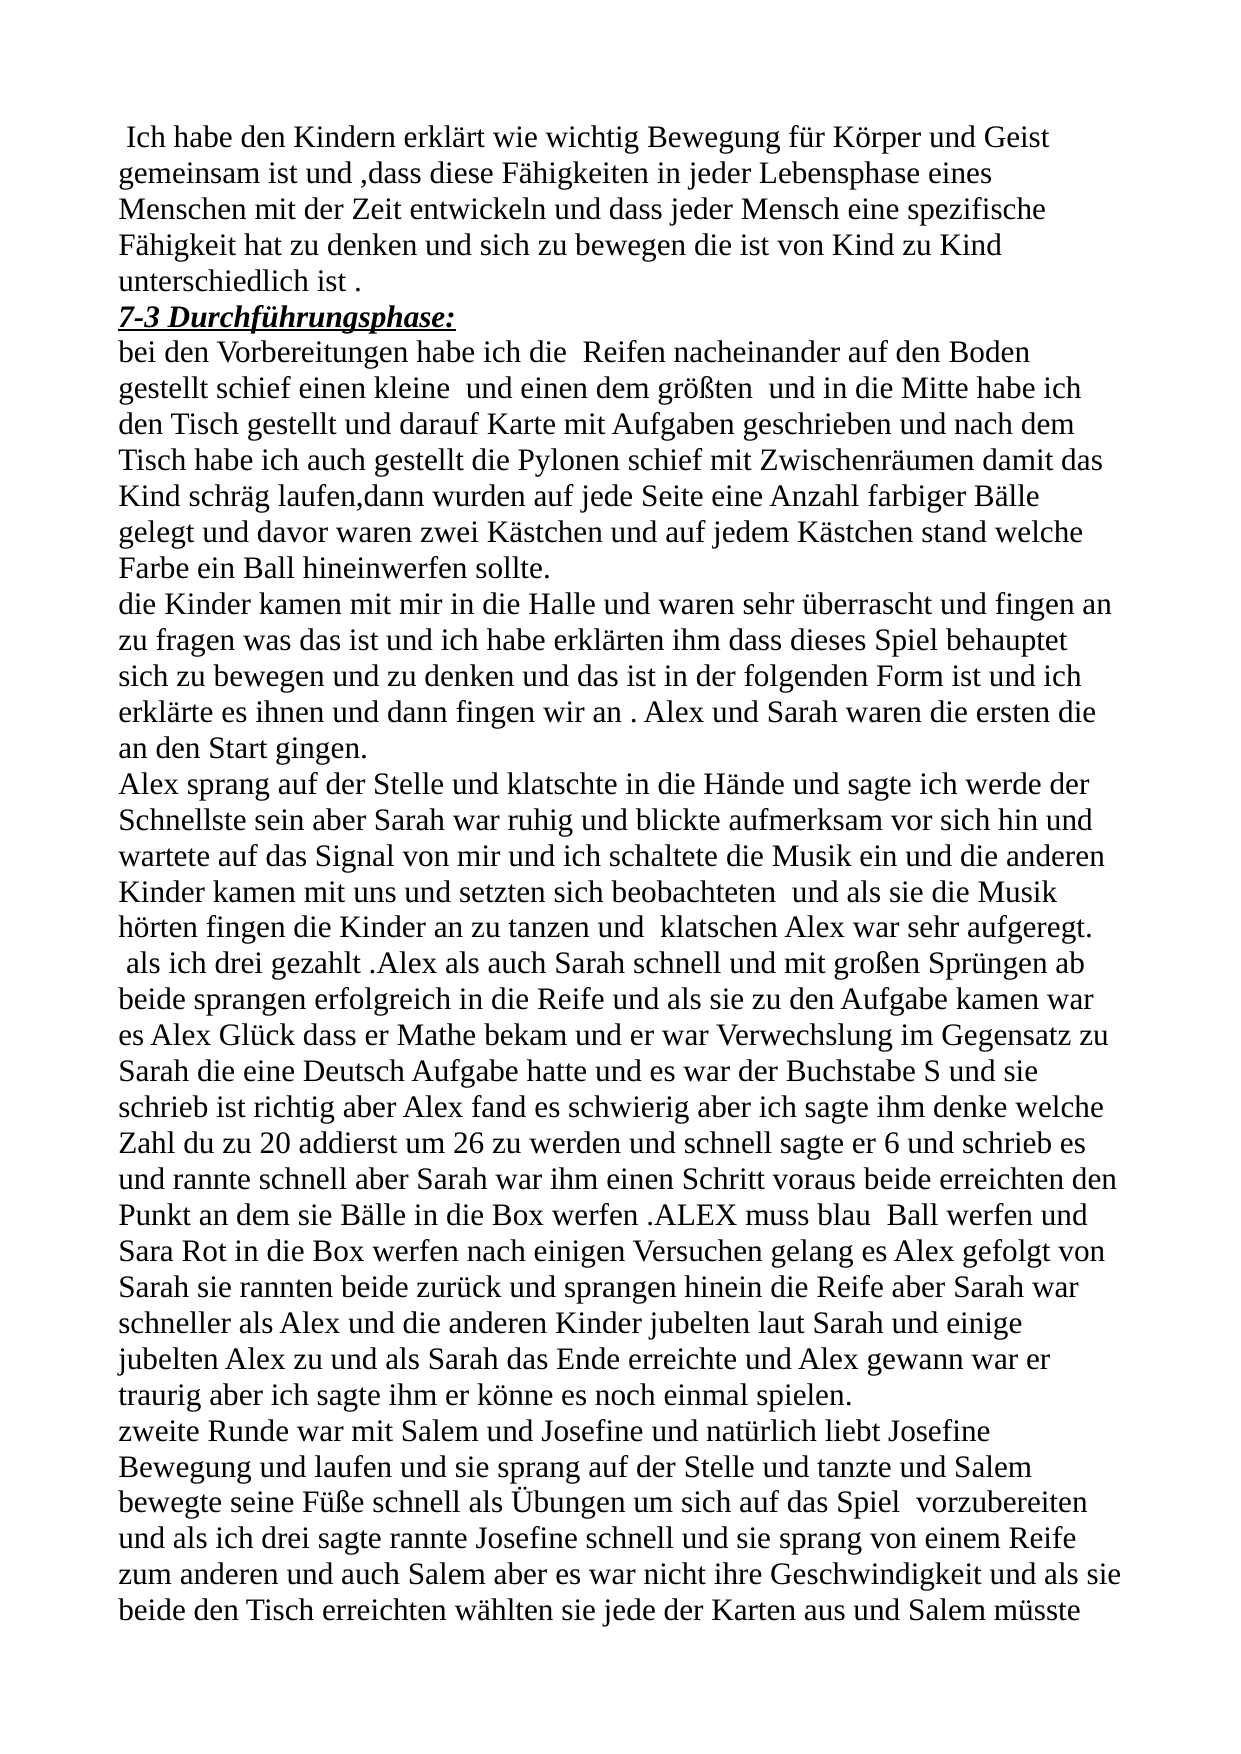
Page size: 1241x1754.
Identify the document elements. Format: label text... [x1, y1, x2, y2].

text bei den Vorbereitungen habe ich die Reifen nacheinander auf den Boden gestellt schief einen kleine und einen dem größten und in die Mitte habe ich den Tisch gestellt und darauf Karte mit Aufgaben geschrieben und nach dem Tisch habe ich auch gestellt die Pylonen schief mit Zwischenräumen damit das Kind schräg laufen,dann wurden auf jede Seite eine Anzahl farbiger Bälle gelegt und davor waren zwei Kästchen und auf jedem Kästchen stand welche Farbe ein Ball hineinwerfen sollte. [118, 334, 1122, 585]
text zweite Runde war mit Salem und Josefine und natürlich liebt Josefine Bewegung und laufen und sie sprang auf der Stelle und tanzte und Salem bewegte seine Füße schnell als Übungen um sich auf das Spiel vorzubereiten und als ich drei sagte rannte Josefine schnell und sie sprang von einem Reife zum anderen und auch Salem aber es war nicht ihre Geschwindigkeit und als sie beide den Tisch erreichten wählten sie jede der Karten aus und Salem müsste [118, 1412, 1122, 1627]
text die Kinder kamen mit mir in die Halle und waren sehr überrascht und fingen an zu fragen was das ist und ich habe erklärten ihm dass dieses Spiel behauptet sich zu bewegen und zu denken und das ist in der folgenden Form ist und ich erklärte es ihnen und dann fingen wir an . Alex und Sarah waren die ersten die an den Start gingen. [118, 585, 1122, 765]
text als ich drei gezahlt .Alex als auch Sarah schnell und mit großen Sprüngen ab beide sprangen erfolgreich in die Reife und als sie zu den Aufgabe kamen war es Alex Glück dass er Mathe bekam und er war Verwechslung im Gegensatz zu Sarah die eine Deutsch Aufgabe hatte und es war der Buchstabe S und sie schrieb ist richtig aber Alex fand es schwierig aber ich sagte ihm denke welche Zahl du zu 20 addierst um 26 zu werden und schnell sagte er 6 und schrieb es und rannte schnell aber Sarah war ihm einen Schritt voraus beide erreichten den Punkt an dem sie Bälle in die Box werfen .ALEX muss blau Ball werfen und Sara Rot in die Box werfen nach einigen Versuchen gelang es Alex gefolgt von Sarah sie rannten beide zurück und sprangen hinein die Reife aber Sarah war schneller als Alex und die anderen Kinder jubelten laut Sarah und einige jubelten Alex zu und als Sarah das Ende erreichte und Alex gewann war er traurig aber ich sagte ihm er könne es noch einmal spielen. [118, 945, 1122, 1412]
text Alex sprang auf der Stelle und klatschte in die Hände und sagte ich werde der Schnellste sein aber Sarah war ruhig und blickte aufmerksam vor sich hin und wartete auf das Signal von mir und ich schaltete die Musik ein und die anderen Kinder kamen mit uns und setzten sich beobachteten und als sie die Musik hörten fingen die Kinder an zu tanzen und klatschen Alex war sehr aufgeregt. [118, 765, 1122, 945]
text 7-3 Durchführungsphase: [118, 298, 1122, 334]
text Ich habe den Kindern erklärt wie wichtig Bewegung für Körper und Geist gemeinsam ist und ,dass diese Fähigkeiten in jeder Lebensphase eines Menschen mit der Zeit entwickeln und dass jeder Mensch eine spezifische Fähigkeit hat zu denken und sich zu bewegen die ist von Kind zu Kind unterschiedlich ist . [118, 118, 1122, 298]
